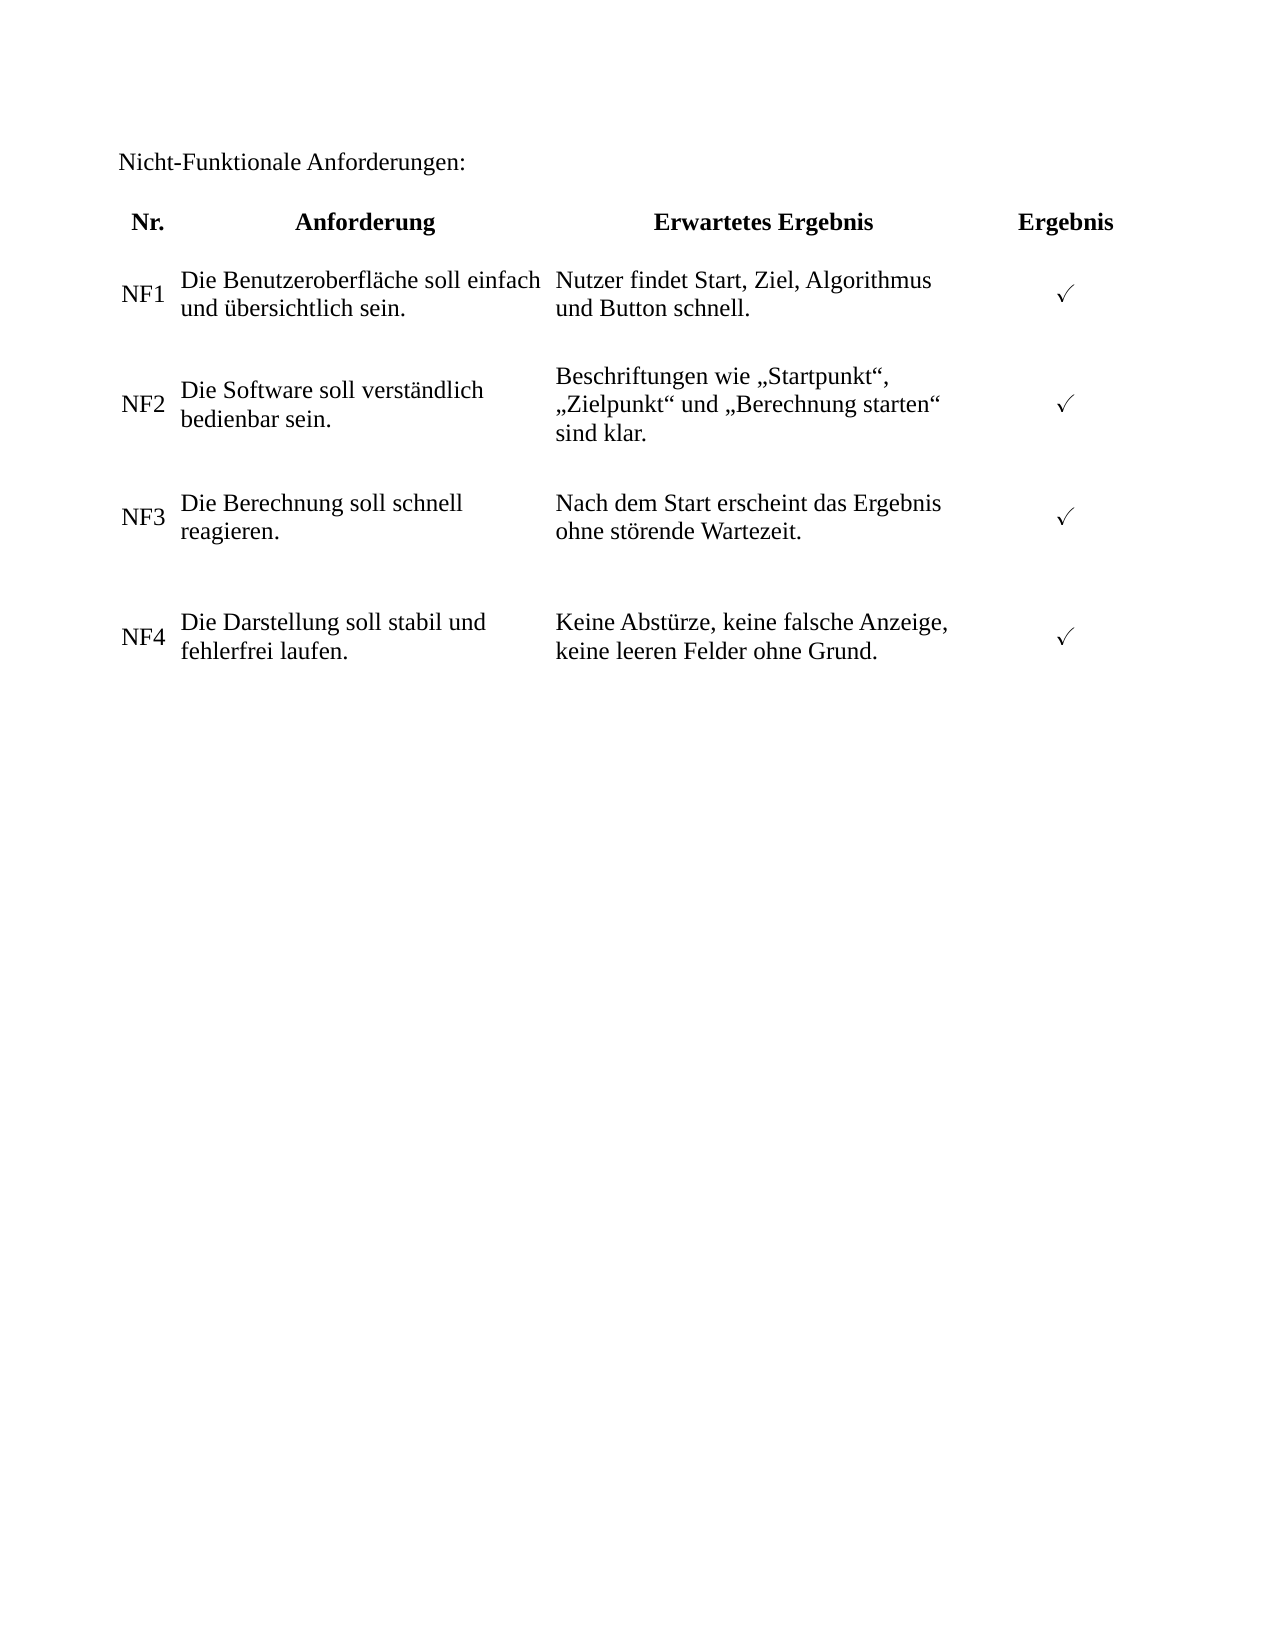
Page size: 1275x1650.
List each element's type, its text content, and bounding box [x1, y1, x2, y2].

table_cell Nutzer findet Start, Ziel, Algorithmus und Button schnell. [553, 239, 974, 348]
table_cell NF4 [118, 573, 177, 699]
table_cell NF2 [118, 348, 177, 459]
table_cell Die Darstellung soll stabil und fehlerfrei laufen. [178, 573, 552, 699]
text Nicht-Funktionale Anforderungen: [118, 147, 1157, 176]
table_header Ergebnis [974, 204, 1157, 239]
table_header Erwartetes Ergebnis [553, 204, 974, 239]
table_cell Die Benutzeroberfläche soll einfach und übersichtlich sein. [178, 239, 552, 348]
table_cell NF1 [118, 239, 177, 348]
table_cell Nach dem Start erscheint das Ergebnis ohne störende Wartezeit. [553, 460, 974, 573]
table_header Nr. [118, 204, 177, 239]
table_cell Beschriftungen wie „Startpunkt“, „Zielpunkt“ und „Berechnung starten“ sind klar. [553, 348, 974, 459]
table_cell ✓ [974, 460, 1157, 573]
table_cell Die Berechnung soll schnell reagieren. [178, 460, 552, 573]
table_cell ✓ [974, 348, 1157, 459]
table_cell Keine Abstürze, keine falsche Anzeige, keine leeren Felder ohne Grund. [553, 573, 974, 699]
table_cell Die Software soll verständlich bedienbar sein. [178, 348, 552, 459]
table_cell ✓ [974, 573, 1157, 699]
table_cell NF3 [118, 460, 177, 573]
table_header Anforderung [178, 204, 552, 239]
table_cell ✓ [974, 239, 1157, 348]
